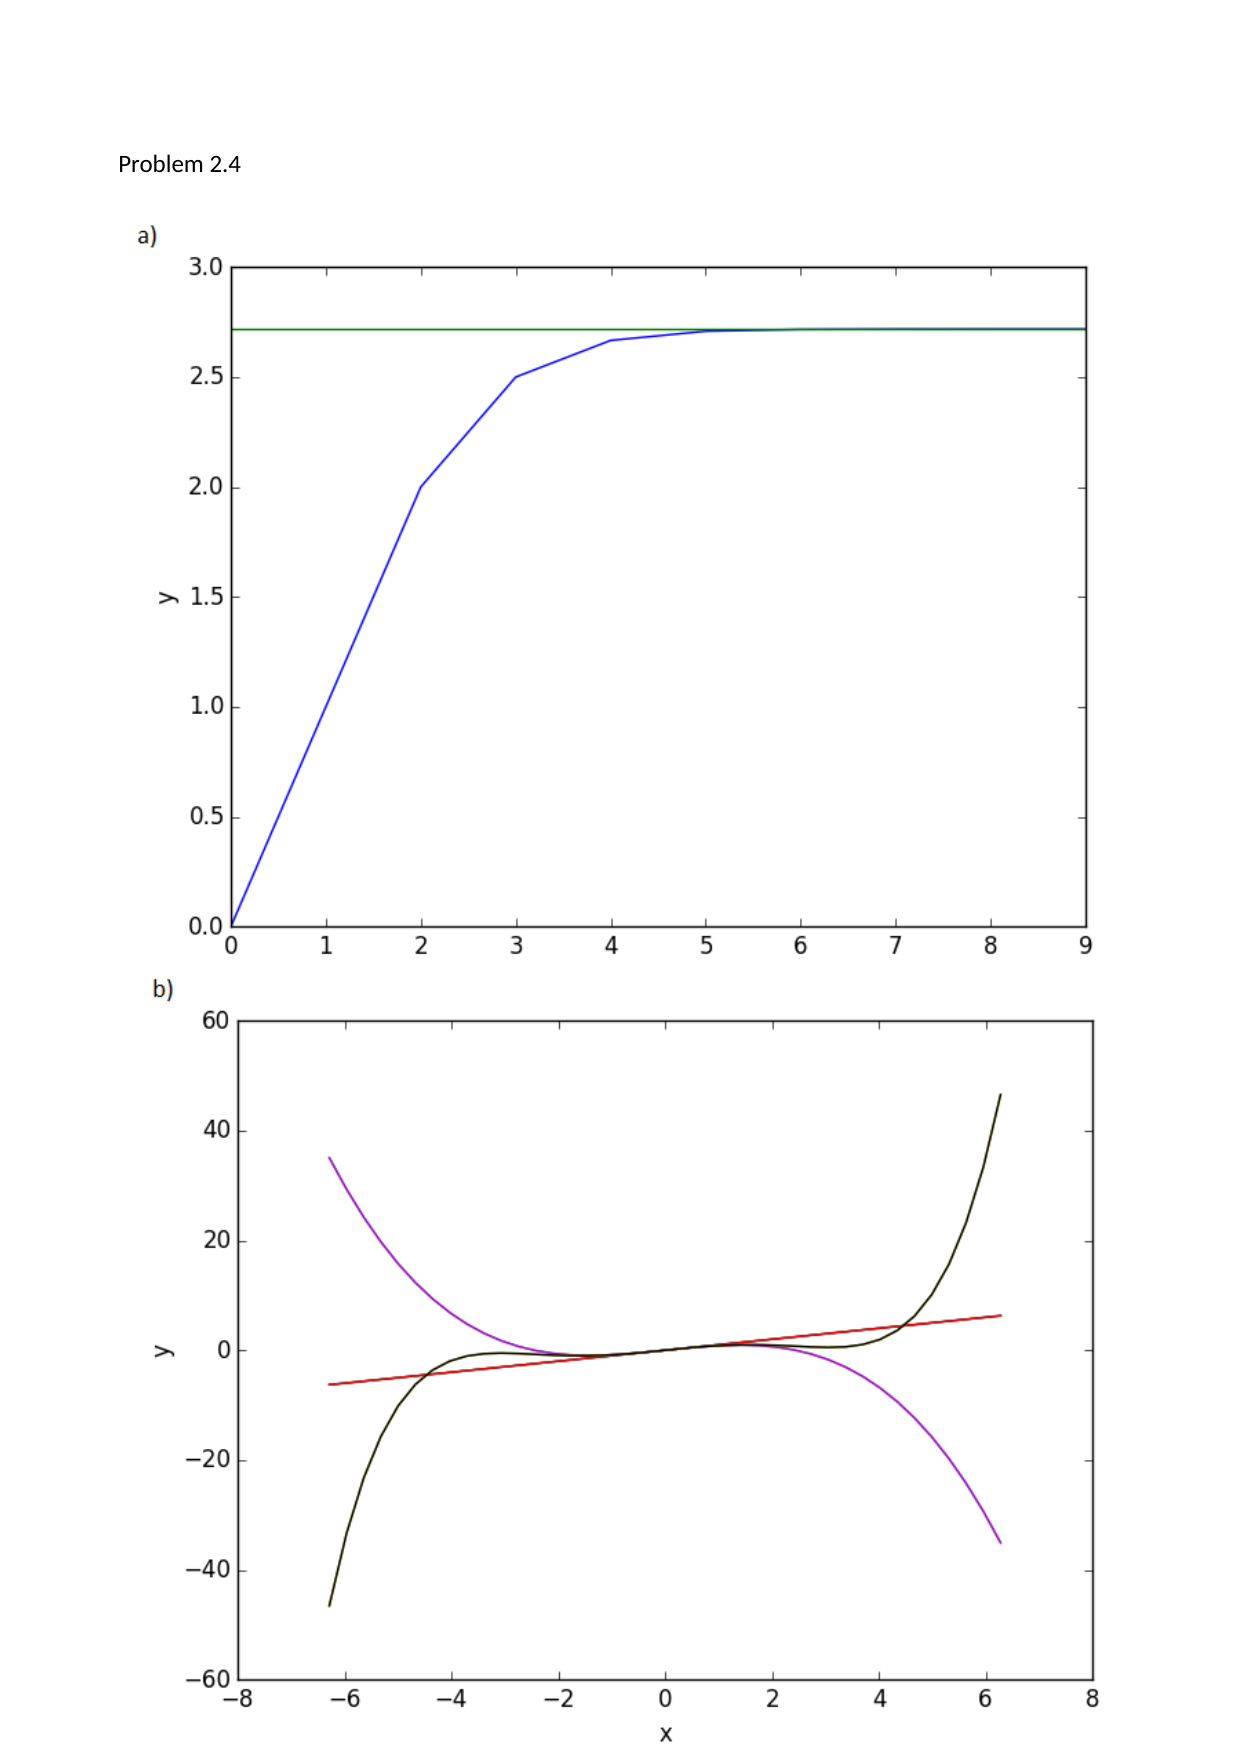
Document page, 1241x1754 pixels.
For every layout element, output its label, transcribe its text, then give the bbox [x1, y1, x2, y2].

text Problem 2.4 [118, 149, 1122, 179]
picture [118, 209, 1138, 1754]
